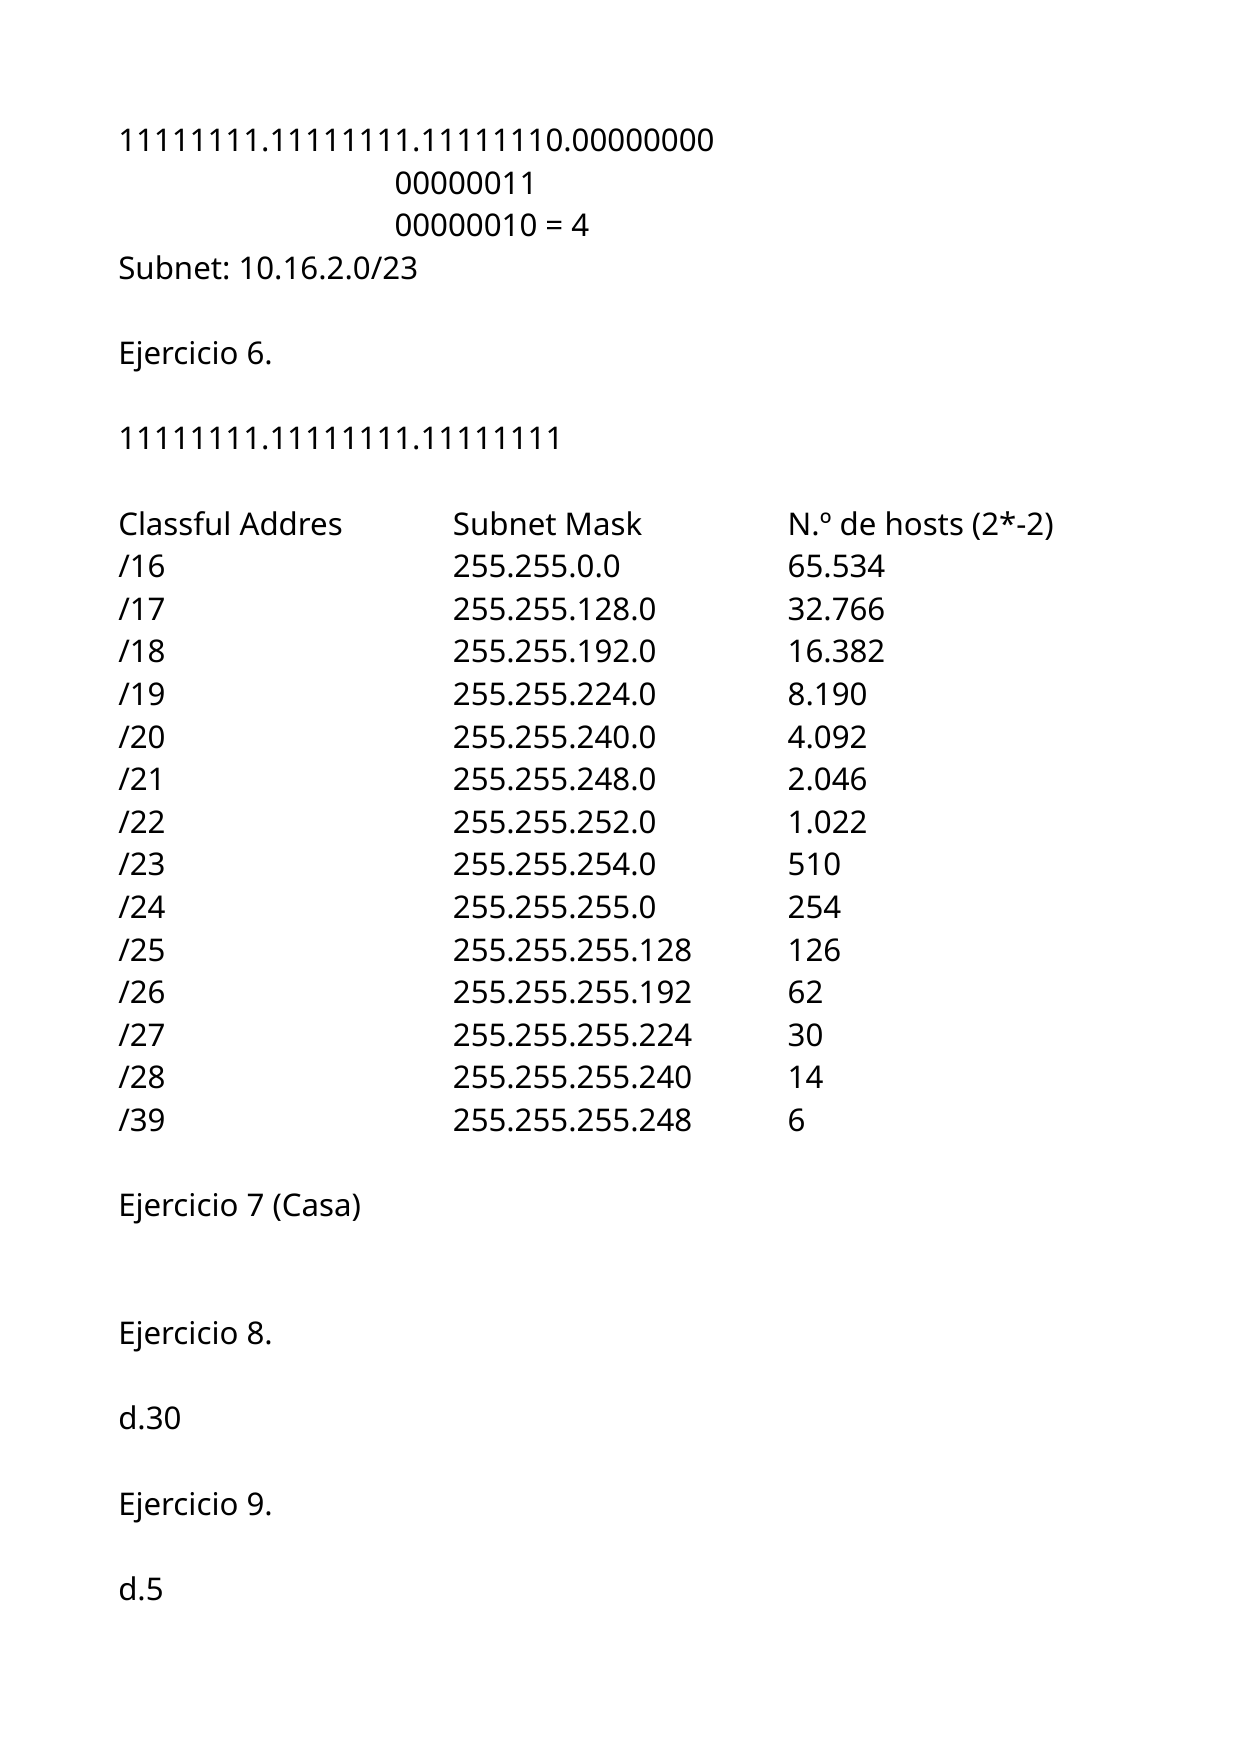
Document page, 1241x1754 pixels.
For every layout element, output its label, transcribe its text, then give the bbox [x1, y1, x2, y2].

table_cell 2.046 [788, 757, 1122, 800]
table_cell 255.255.224.0 [453, 672, 787, 714]
table_cell 255.255.240.0 [453, 715, 787, 757]
text Ejercicio 7 (Casa) [118, 1183, 1122, 1226]
text d.30 [118, 1396, 1122, 1439]
table_cell 510 [788, 843, 1122, 885]
table_cell /26 [118, 970, 453, 1013]
table_cell 4.092 [788, 715, 1122, 757]
table_cell 255.255.255.224 [453, 1013, 787, 1055]
table_cell /28 [118, 1055, 453, 1098]
table_cell 8.190 [788, 672, 1122, 714]
table_cell 255.255.192.0 [453, 629, 787, 672]
text d.5 [118, 1567, 1122, 1609]
table_cell /20 [118, 715, 453, 757]
text Ejercicio 8. [118, 1311, 1122, 1354]
table_cell 255.255.255.128 [453, 928, 787, 970]
table_cell 255.255.255.240 [453, 1055, 787, 1098]
table_cell 62 [788, 970, 1122, 1013]
table_cell /22 [118, 800, 453, 842]
table_cell 14 [788, 1055, 1122, 1098]
text 11111111.11111111.11111110.00000000 [118, 118, 1122, 161]
text 00000011 [118, 161, 1122, 203]
table_header N.º de hosts (2*-2) [788, 502, 1122, 544]
text Subnet: 10.16.2.0/23 [118, 246, 1122, 288]
table_cell /27 [118, 1013, 453, 1055]
table_cell 255.255.128.0 [453, 587, 787, 629]
table_cell 16.382 [788, 629, 1122, 672]
table_cell 6 [788, 1098, 1122, 1141]
table_cell /25 [118, 928, 453, 970]
table_cell 255.255.255.192 [453, 970, 787, 1013]
table_cell /17 [118, 587, 453, 629]
table_cell /16 [118, 544, 453, 587]
table_cell /24 [118, 885, 453, 928]
table_cell 255.255.254.0 [453, 843, 787, 885]
text 00000010 = 4 [118, 203, 1122, 246]
table_cell 126 [788, 928, 1122, 970]
table_cell 1.022 [788, 800, 1122, 842]
table_cell /39 [118, 1098, 453, 1141]
table_header Subnet Mask [453, 502, 787, 544]
table_cell 65.534 [788, 544, 1122, 587]
table_cell 32.766 [788, 587, 1122, 629]
table_cell /19 [118, 672, 453, 714]
table_cell 30 [788, 1013, 1122, 1055]
table_cell /21 [118, 757, 453, 800]
table_cell /18 [118, 629, 453, 672]
text Ejercicio 6. [118, 331, 1122, 374]
table_cell 255.255.252.0 [453, 800, 787, 842]
text Ejercicio 9. [118, 1481, 1122, 1524]
table_cell 255.255.248.0 [453, 757, 787, 800]
table_cell 255.255.255.248 [453, 1098, 787, 1141]
table_cell 255.255.255.0 [453, 885, 787, 928]
table_header Classful Addres [118, 502, 453, 544]
text 11111111.11111111.11111111 [118, 416, 1122, 459]
table_cell 255.255.0.0 [453, 544, 787, 587]
table_cell /23 [118, 843, 453, 885]
table_cell 254 [788, 885, 1122, 928]
